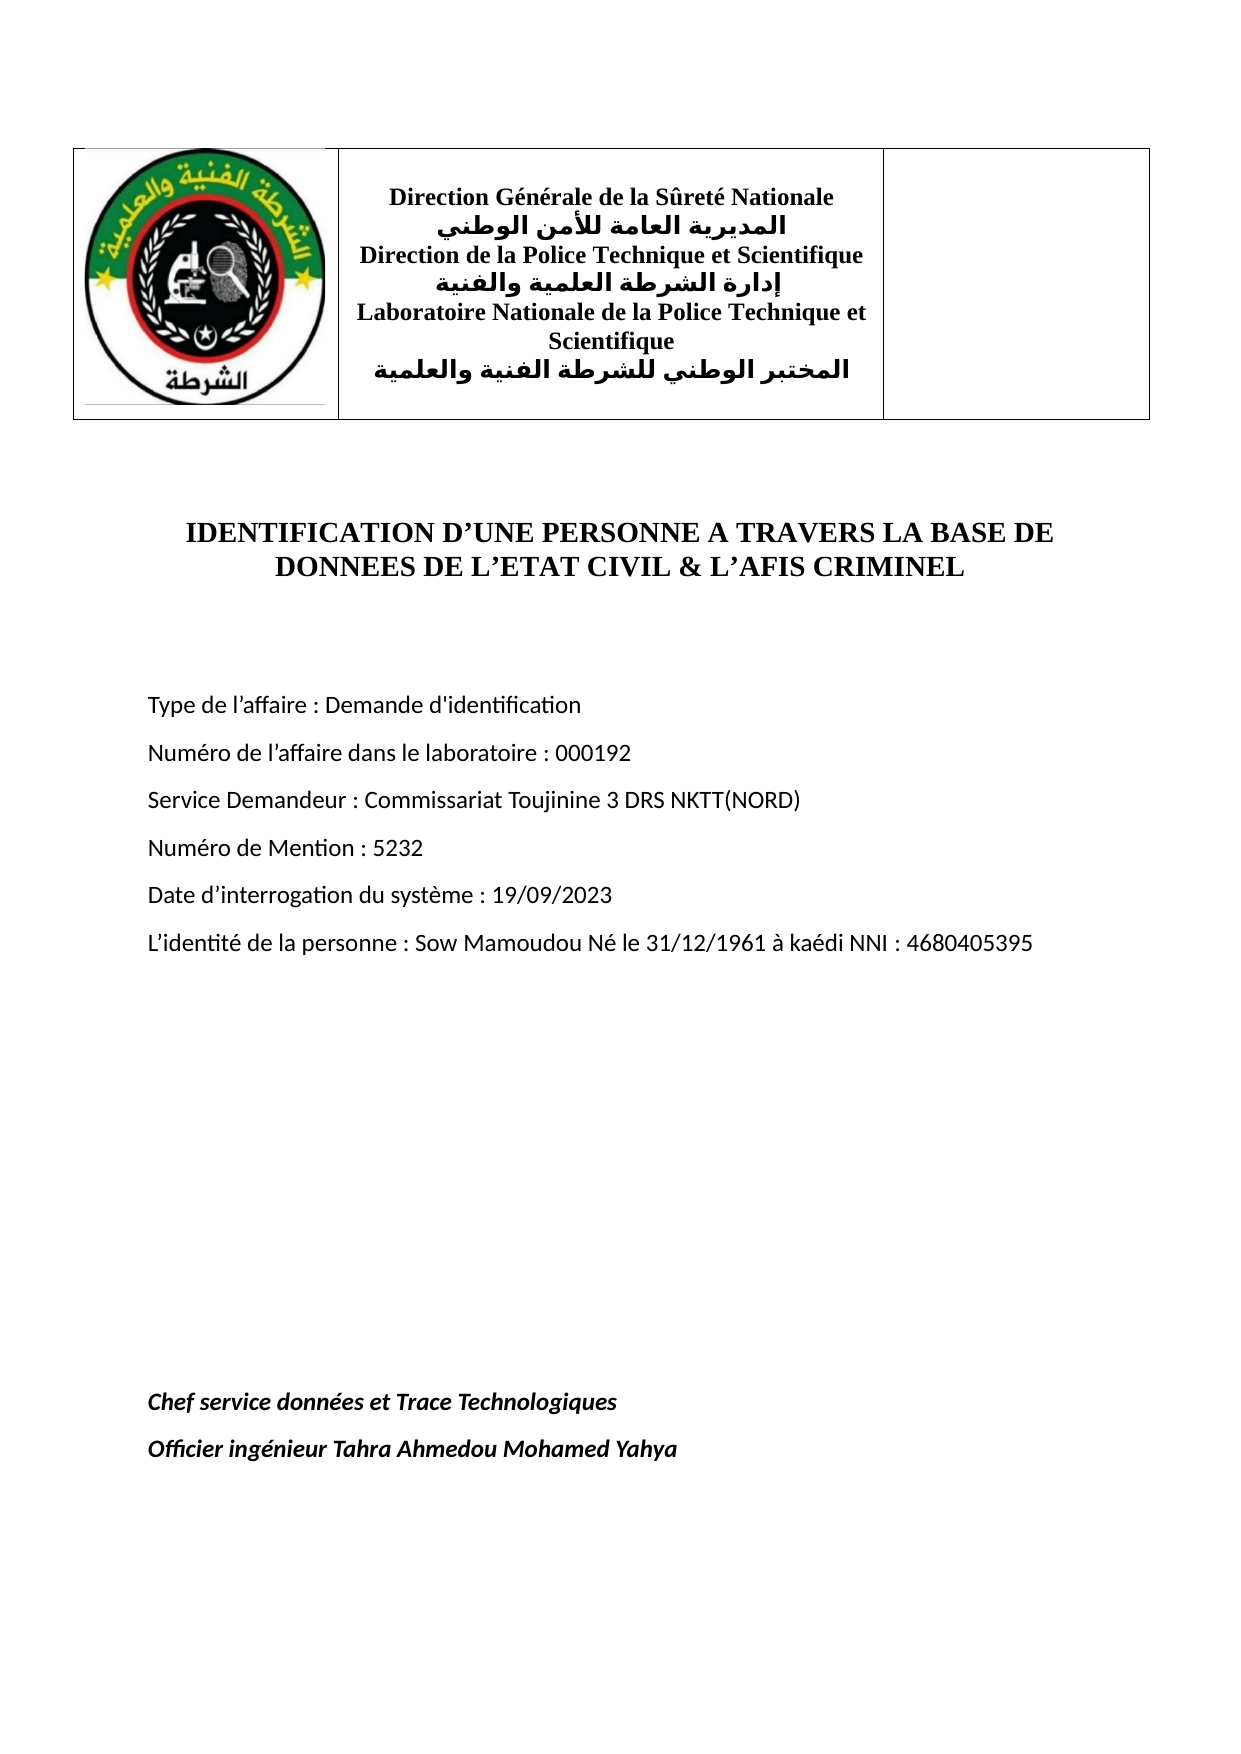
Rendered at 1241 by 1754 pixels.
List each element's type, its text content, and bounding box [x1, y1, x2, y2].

text Date d’interrogation du système : 19/09/2023 [148, 879, 1093, 910]
text IDENTIFICATION D’UNE PERSONNE A TRAVERS LA BASE DE DONNEES DE L’ETAT CIVIL & L’AFIS CRIMINEL [148, 516, 1093, 583]
text Service Demandeur : Commissariat Toujinine 3 DRS NKTT(NORD) [148, 784, 1093, 815]
text Numéro de l’affaire dans le laboratoire : 000192 [148, 737, 1093, 768]
table_header [884, 149, 1149, 419]
text L’identité de la personne : Sow Mamoudou Né le 31/12/1961 à kaédi NNI : 4680405395 [148, 927, 1093, 957]
text Type de l’affaire : Demande d'identification [148, 690, 1093, 720]
table_header [74, 149, 338, 419]
text Officier ingénieur Tahra Ahmedou Mohamed Yahya [148, 1433, 1093, 1463]
text Chef service données et Trace Technologiques [148, 1386, 1093, 1416]
text Numéro de Mention : 5232 [148, 832, 1093, 862]
table_header Direction Générale de la Sûreté Nationale المديرية العامة للأمن الوطني Direction de la Police Technique et Scientifique إدارة الشرطة العلمية والفنية Laboratoire Nationale de la Police Technique et Scientifique المختبر الوطني للشرطة الفنية والعلمية [339, 149, 883, 419]
